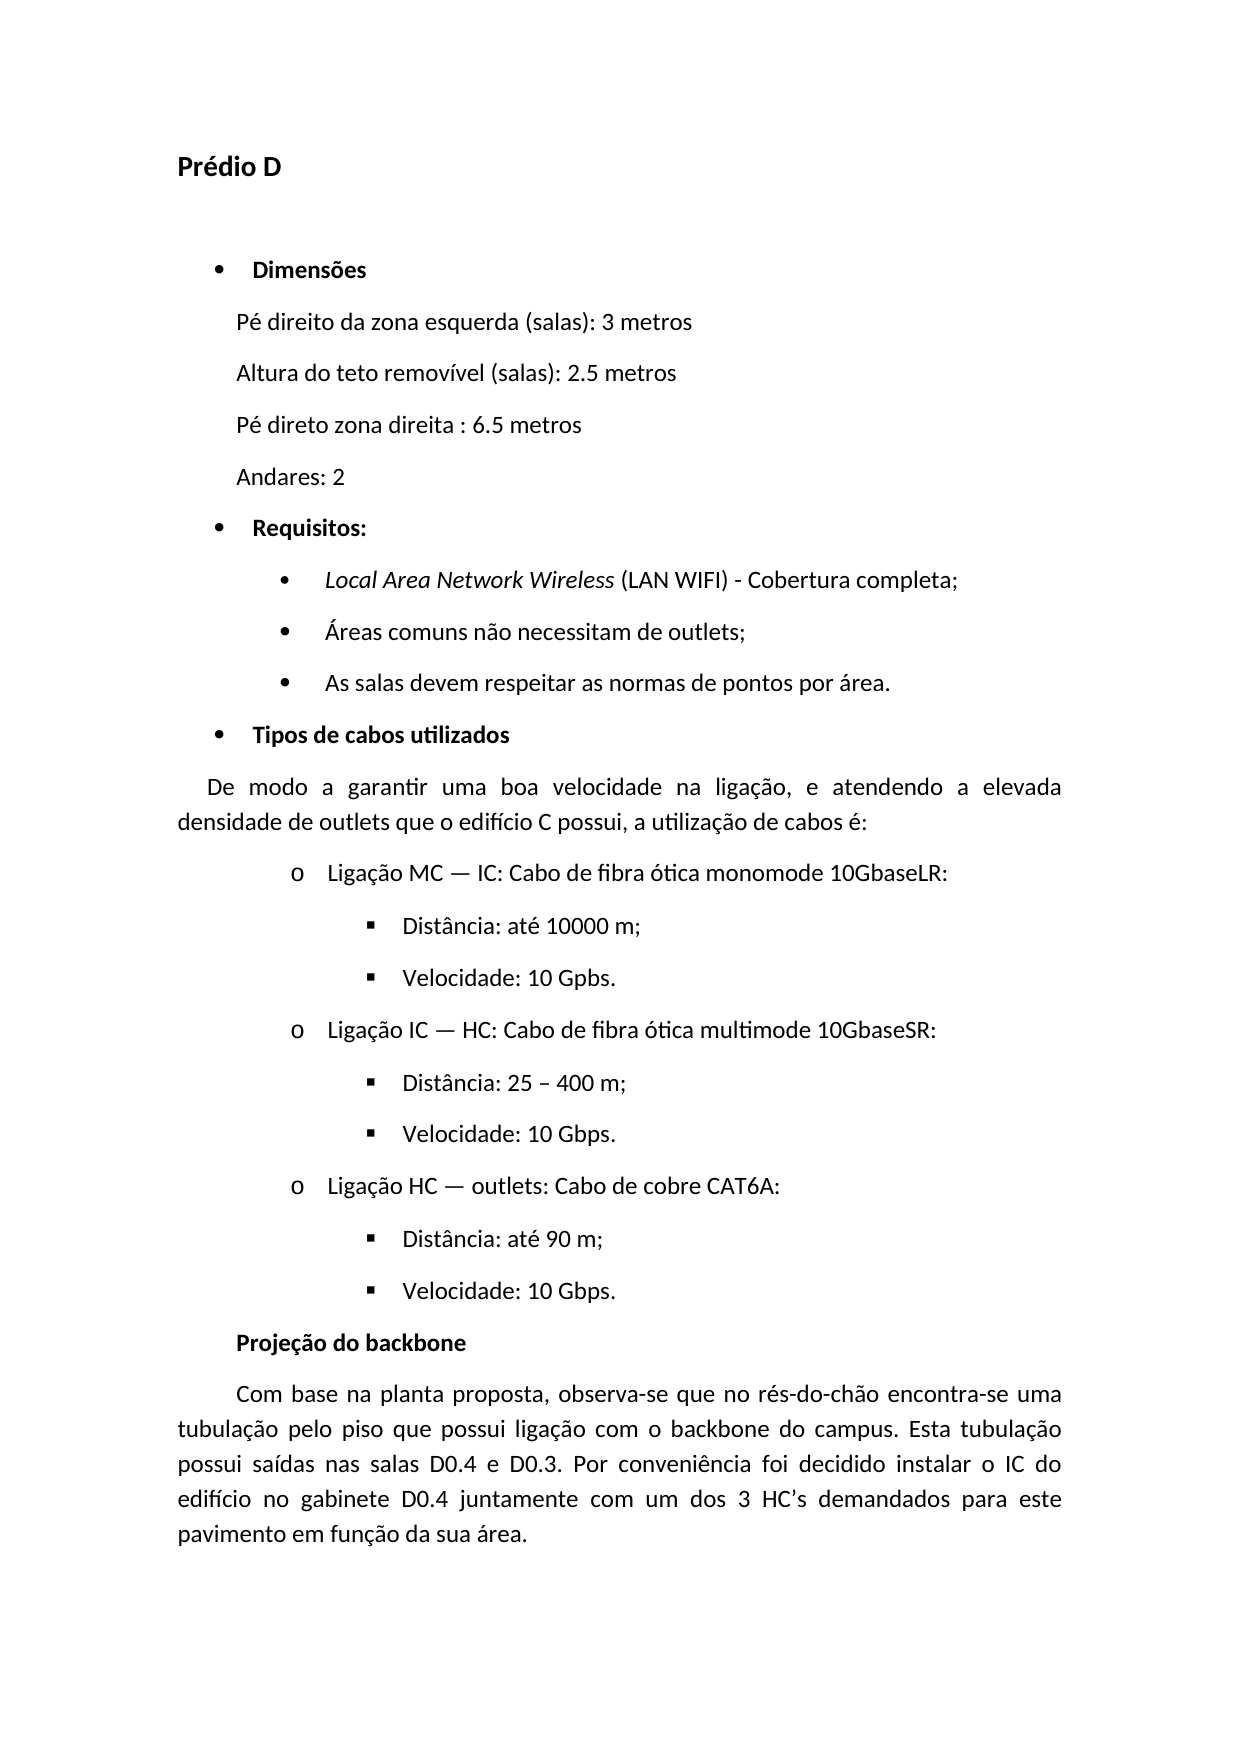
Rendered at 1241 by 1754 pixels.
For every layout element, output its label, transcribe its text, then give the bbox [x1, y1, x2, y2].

list Áreas comuns não necessitam de outlets; [281, 616, 1063, 646]
list Distância: até 90 m; [365, 1223, 1063, 1254]
text Projeção do backbone [177, 1327, 1063, 1357]
list Distância: 25 – 400 m; [365, 1067, 1063, 1097]
text Andares: 2 [177, 461, 1063, 491]
list De modo a garantir uma boa velocidade na ligação, e atendendo a elevada densidade de outlets que o edifício C possui, a utilização de cabos é: [177, 771, 1063, 836]
list Requisitos: [215, 512, 1063, 543]
list Velocidade: 10 Gpbs. [365, 962, 1063, 993]
text Pé direto zona direita : 6.5 metros [177, 409, 1063, 439]
text Altura do teto removível (salas): 2.5 metros [177, 357, 1063, 388]
list Ligação IC — HC: Cabo de fibra ótica multimode 10GbaseSR: [290, 1014, 1063, 1046]
list As salas devem respeitar as normas de pontos por área. [281, 667, 1063, 698]
list Com base na planta proposta, observa-se que no rés-do-chão encontra-se uma tubulação pelo piso que possui ligação com o backbone do campus. Esta tubulação possui saídas nas salas D0.4 e D0.3. Por conveniência foi decidido instalar o IC do edifício no gabinete D0.4 juntamente com um dos 3 HC’s demandados para este pavimento em função da sua área. [177, 1378, 1063, 1549]
list Velocidade: 10 Gbps. [365, 1119, 1063, 1149]
text Pé direito da zona esquerda (salas): 3 metros [177, 306, 1063, 336]
list Distância: até 10000 m; [365, 911, 1063, 941]
list Dimensões [215, 254, 1063, 284]
list Local Area Network Wireless (LAN WIFI) - Cobertura completa; [281, 564, 1063, 594]
list Tipos de cabos utilizados [215, 719, 1063, 749]
list Velocidade: 10 Gbps. [365, 1275, 1063, 1306]
text Prédio D [177, 148, 1063, 183]
list Ligação HC — outlets: Cabo de cobre CAT6A: [290, 1170, 1063, 1202]
list Ligação MC — IC: Cabo de fibra ótica monomode 10GbaseLR: [290, 857, 1063, 889]
